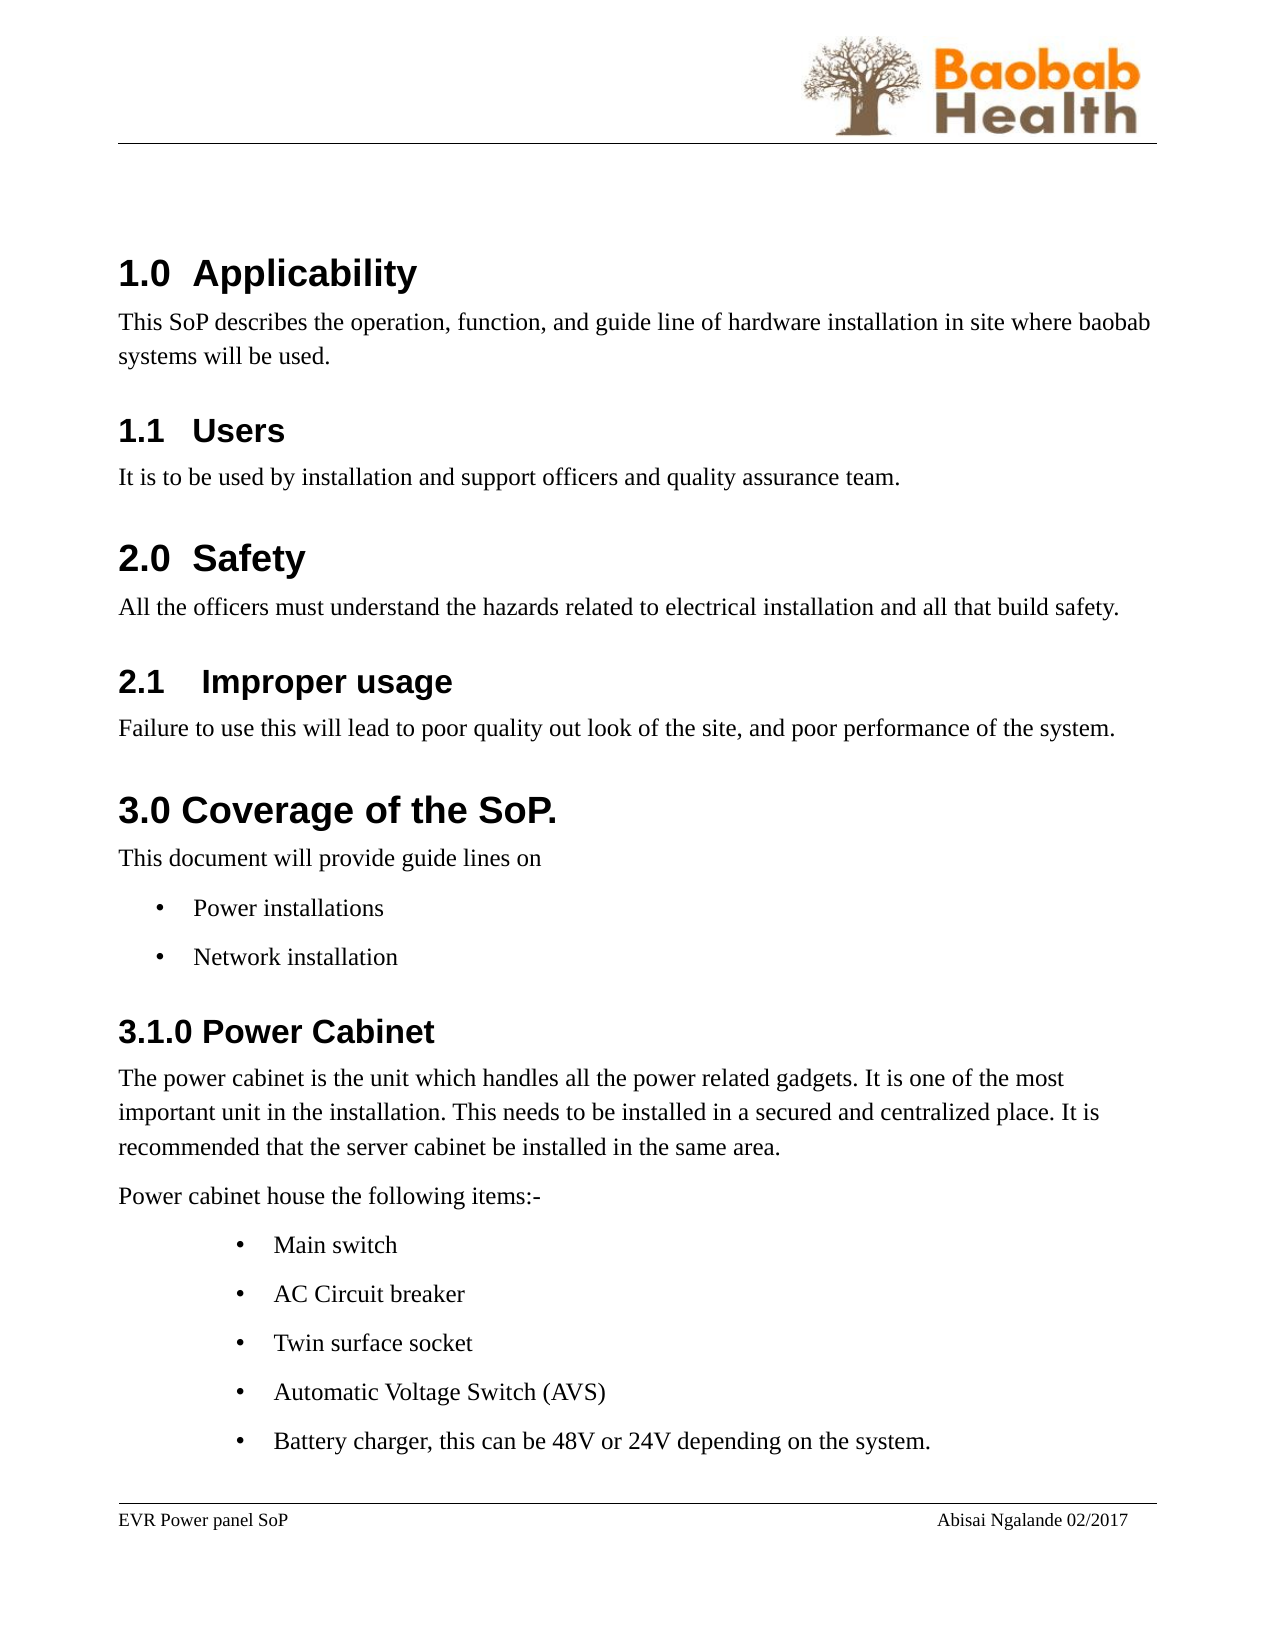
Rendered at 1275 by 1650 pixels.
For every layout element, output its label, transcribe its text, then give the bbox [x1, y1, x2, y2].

text All the officers must understand the hazards related to electrical installation and all that build safety. [118, 592, 1157, 621]
text The power cabinet is the unit which handles all the power related gadgets. It is one of the most important unit in the installation. This needs to be installed in a secured and centralized place. It is recommended that the server cabinet be installed in the same area. [118, 1063, 1157, 1160]
picture [801, 36, 1141, 137]
list Battery charger, this can be 48V or 24V depending on the system. [236, 1426, 1157, 1455]
subtitle 1.1 Users [118, 411, 1157, 449]
list Twin surface socket [236, 1328, 1157, 1357]
text This document will provide guide lines on [118, 843, 1157, 872]
subtitle 3.0 Coverage of the SoP. [118, 787, 1157, 831]
list AC Circuit breaker [236, 1279, 1157, 1308]
subtitle 2.1 Improper usage [118, 662, 1157, 701]
list Power installations [156, 893, 1157, 921]
subtitle 3.1.0 Power Cabinet [118, 1012, 1157, 1050]
text Power cabinet house the following items:- [118, 1181, 1157, 1209]
subtitle 2.0 Safety [118, 536, 1157, 580]
text This SoP describes the operation, function, and guide line of hardware installation in site where baobab systems will be used. [118, 307, 1157, 370]
subtitle 1.0 Applicability [118, 250, 1157, 294]
list Automatic Voltage Switch (AVS) [236, 1377, 1157, 1406]
text It is to be used by installation and support officers and quality assurance team. [118, 462, 1157, 491]
list Main switch [236, 1230, 1157, 1258]
text Failure to use this will lead to poor quality out look of the site, and poor performance of the system. [118, 713, 1157, 742]
list Network installation [156, 942, 1157, 970]
